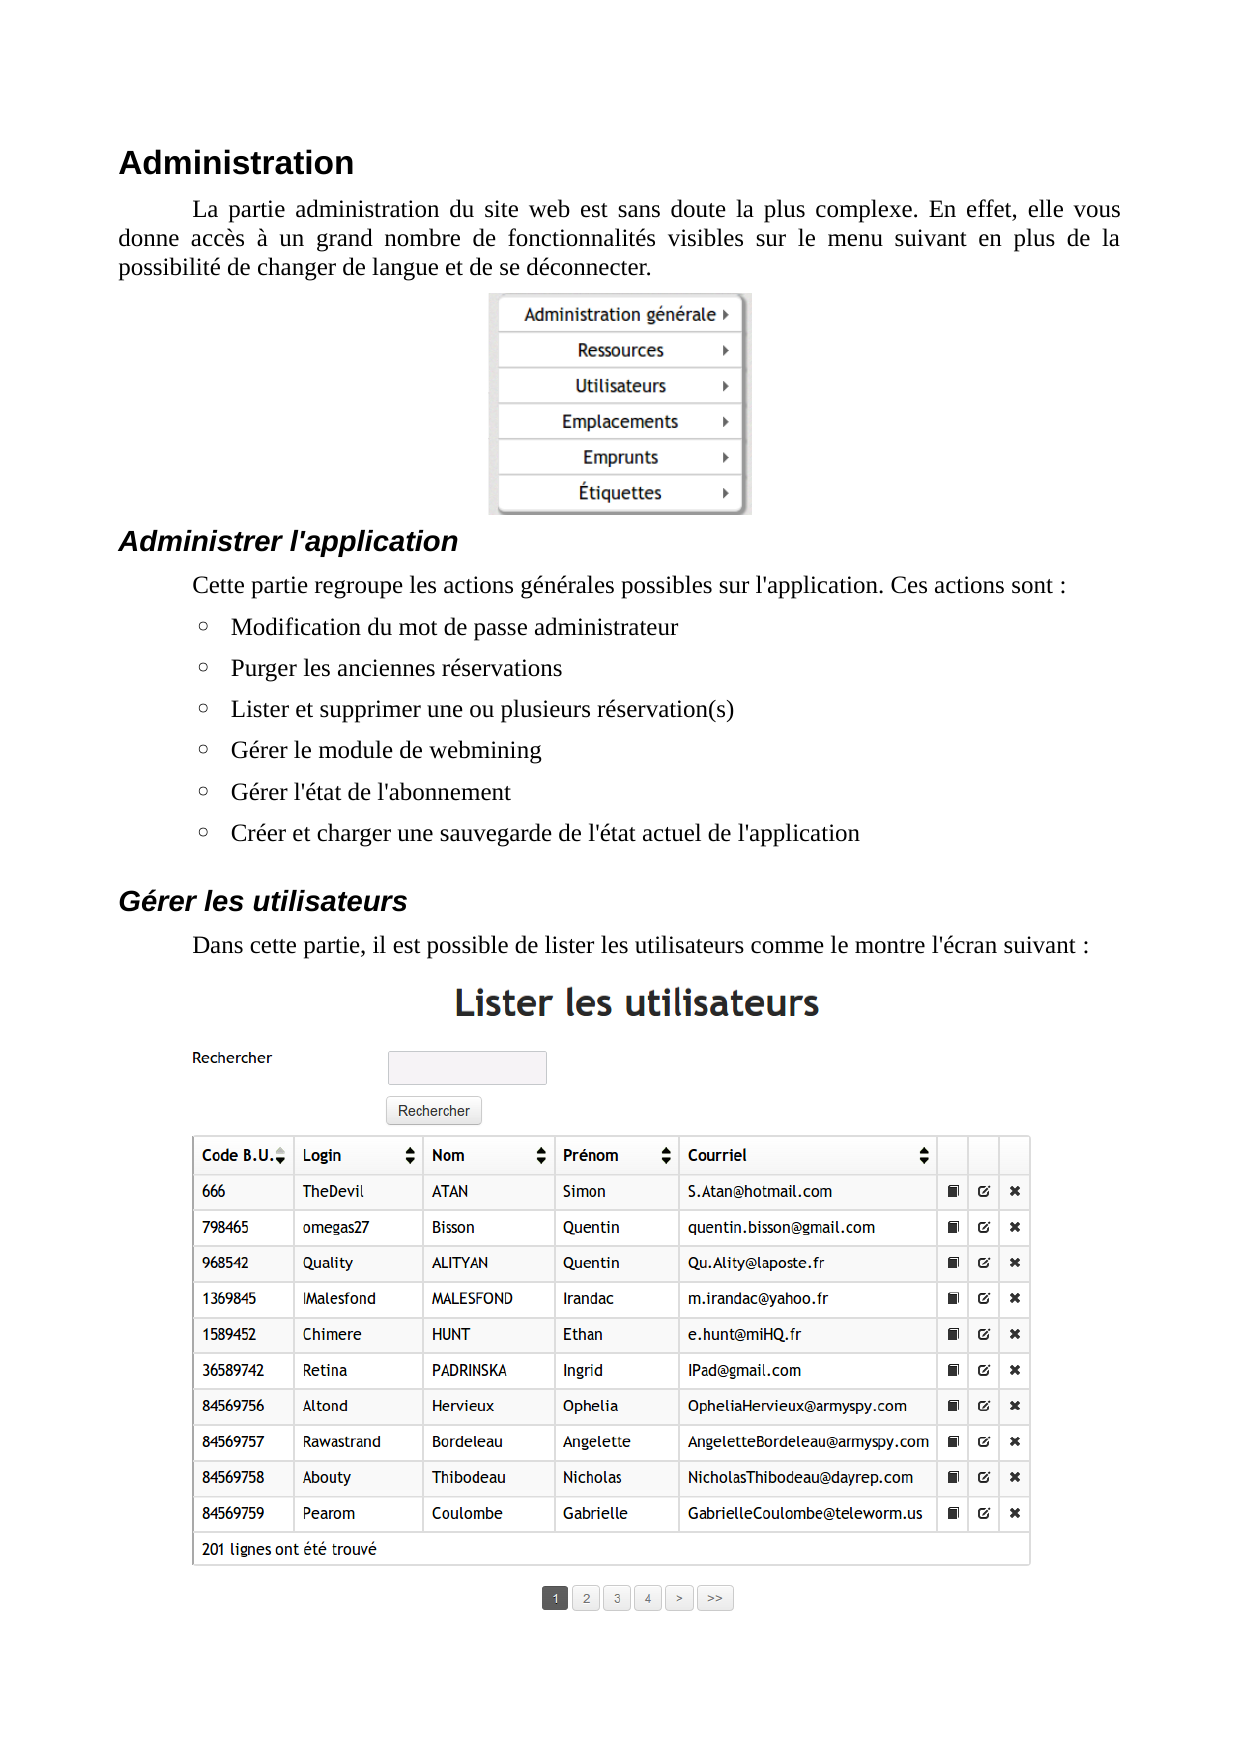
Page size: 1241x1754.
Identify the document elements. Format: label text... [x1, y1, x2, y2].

list Gérer le module de webmining [193, 735, 1122, 764]
picture [488, 293, 752, 515]
text Cette partie regroupe les actions générales possibles sur l'application. Ces actions sont : [118, 570, 1122, 599]
list Purger les anciennes réservations [193, 653, 1122, 682]
list Modification du mot de passe administrateur [193, 612, 1122, 640]
text La partie administration du site web est sans doute la plus complexe. En effet, elle vous donne accès à un grand nombre de fonctionnalités visibles sur le menu suivant en plus de la possibilité de changer de langue et de se déconnecter. [118, 194, 1122, 281]
subtitle Administrer l'application [118, 524, 1122, 558]
list Lister et supprimer une ou plusieurs réservation(s) [193, 694, 1122, 723]
subtitle Gérer les utilisateurs [118, 884, 1122, 918]
subtitle Administration [118, 143, 1122, 182]
picture [161, 971, 1079, 1614]
list Créer et charger une sauvegarde de l'état actuel de l'application [193, 818, 1122, 847]
list Gérer l'état de l'abonnement [193, 777, 1122, 805]
text Dans cette partie, il est possible de lister les utilisateurs comme le montre l'écran suivant : [118, 930, 1122, 959]
